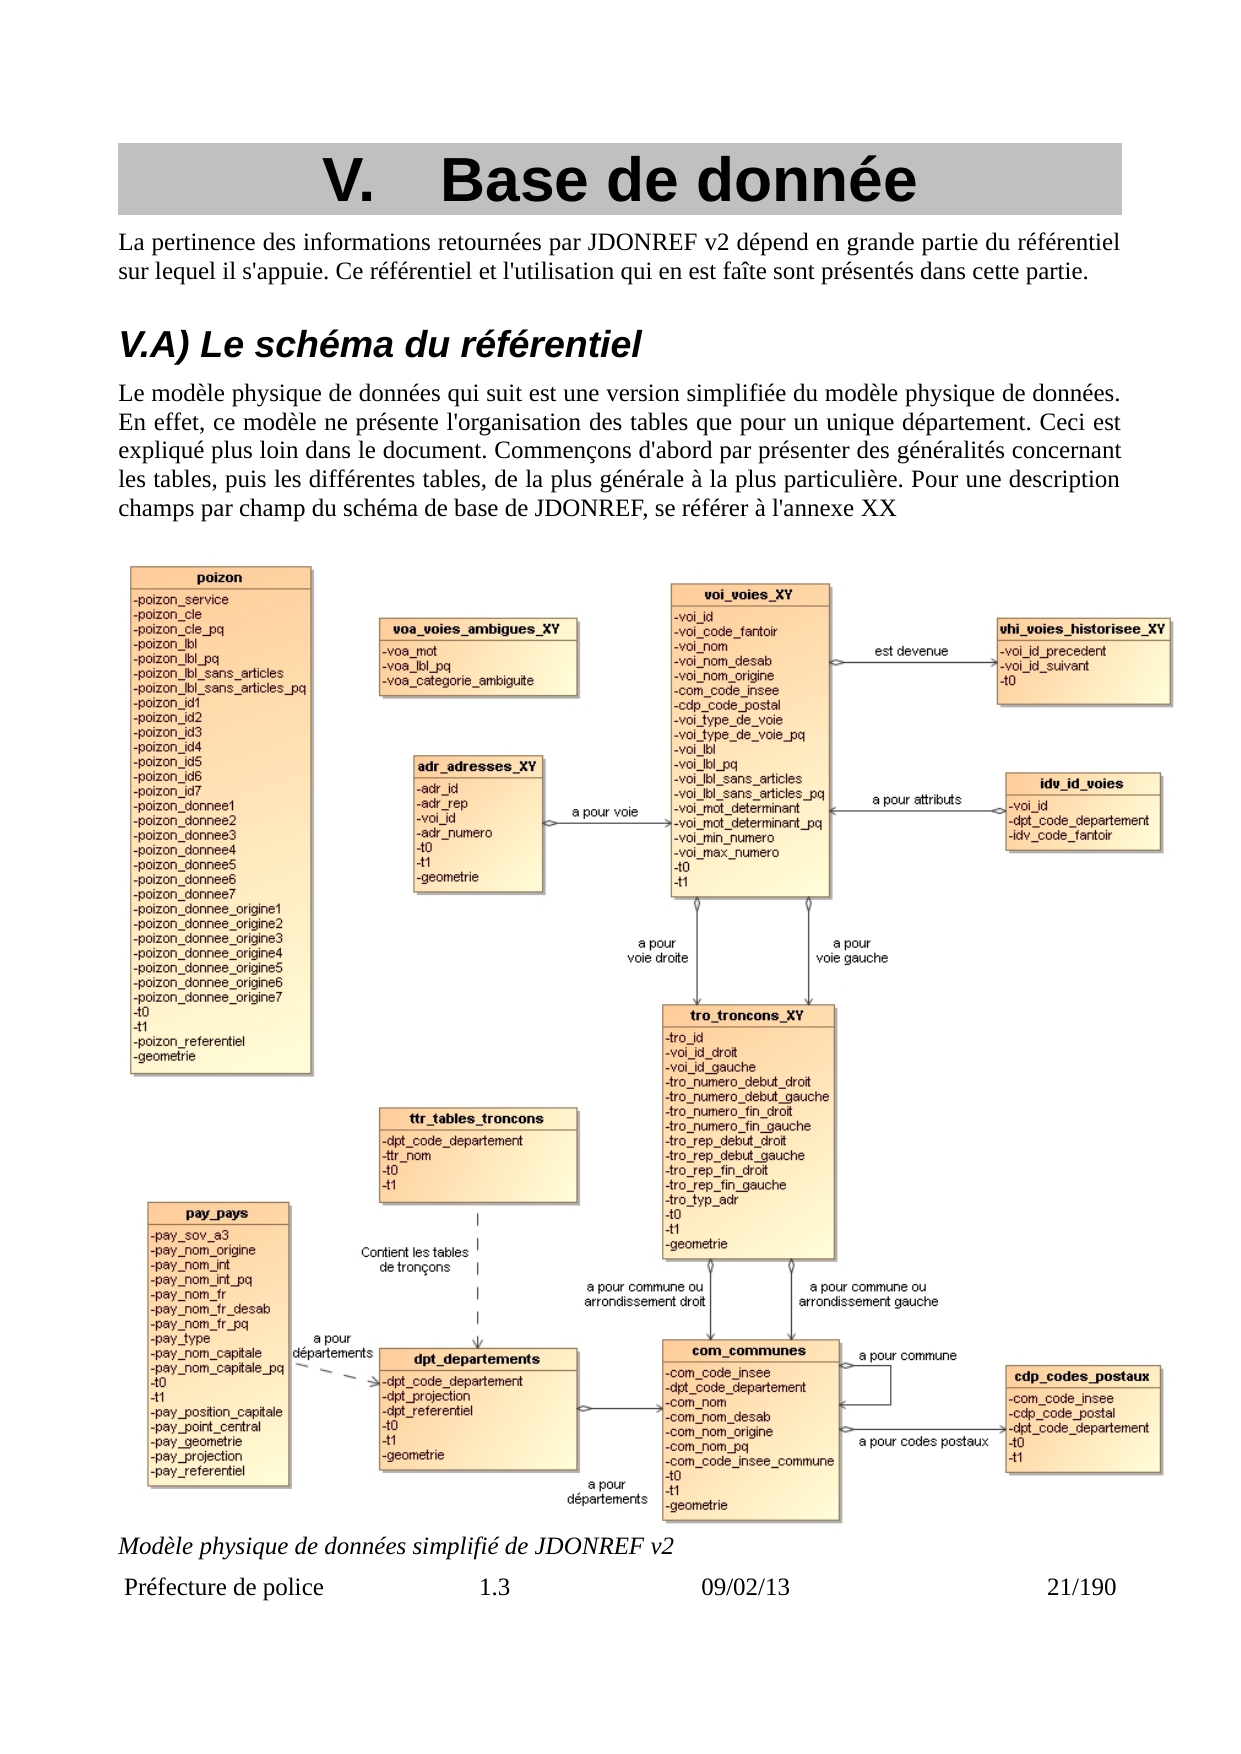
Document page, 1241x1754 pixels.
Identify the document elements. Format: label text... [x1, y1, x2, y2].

picture [118, 555, 1182, 1532]
text La pertinence des informations retournées par JDONREF v2 dépend en grande partie du référentiel sur lequel il s'appuie. Ce référentiel et l'utilisation qui en est faîte sont présentés dans cette partie. [118, 227, 1122, 285]
text Modèle physique de données simplifié de JDONREF v2 [118, 1532, 1181, 1560]
subtitle Base de donnée [118, 143, 1122, 215]
text Le modèle physique de données qui suit est une version simplifiée du modèle physique de données. En effet, ce modèle ne présente l'organisation des tables que pour un unique département. Ceci est expliqué plus loin dans le document. Commençons d'abord par présenter des généralités concernant les tables, puis les différentes tables, de la plus générale à la plus particulière. Pour une description champs par champ du schéma de base de JDONREF, se référer à l'annexe XX [118, 378, 1122, 522]
subtitle Le schéma du référentiel [118, 322, 1122, 365]
